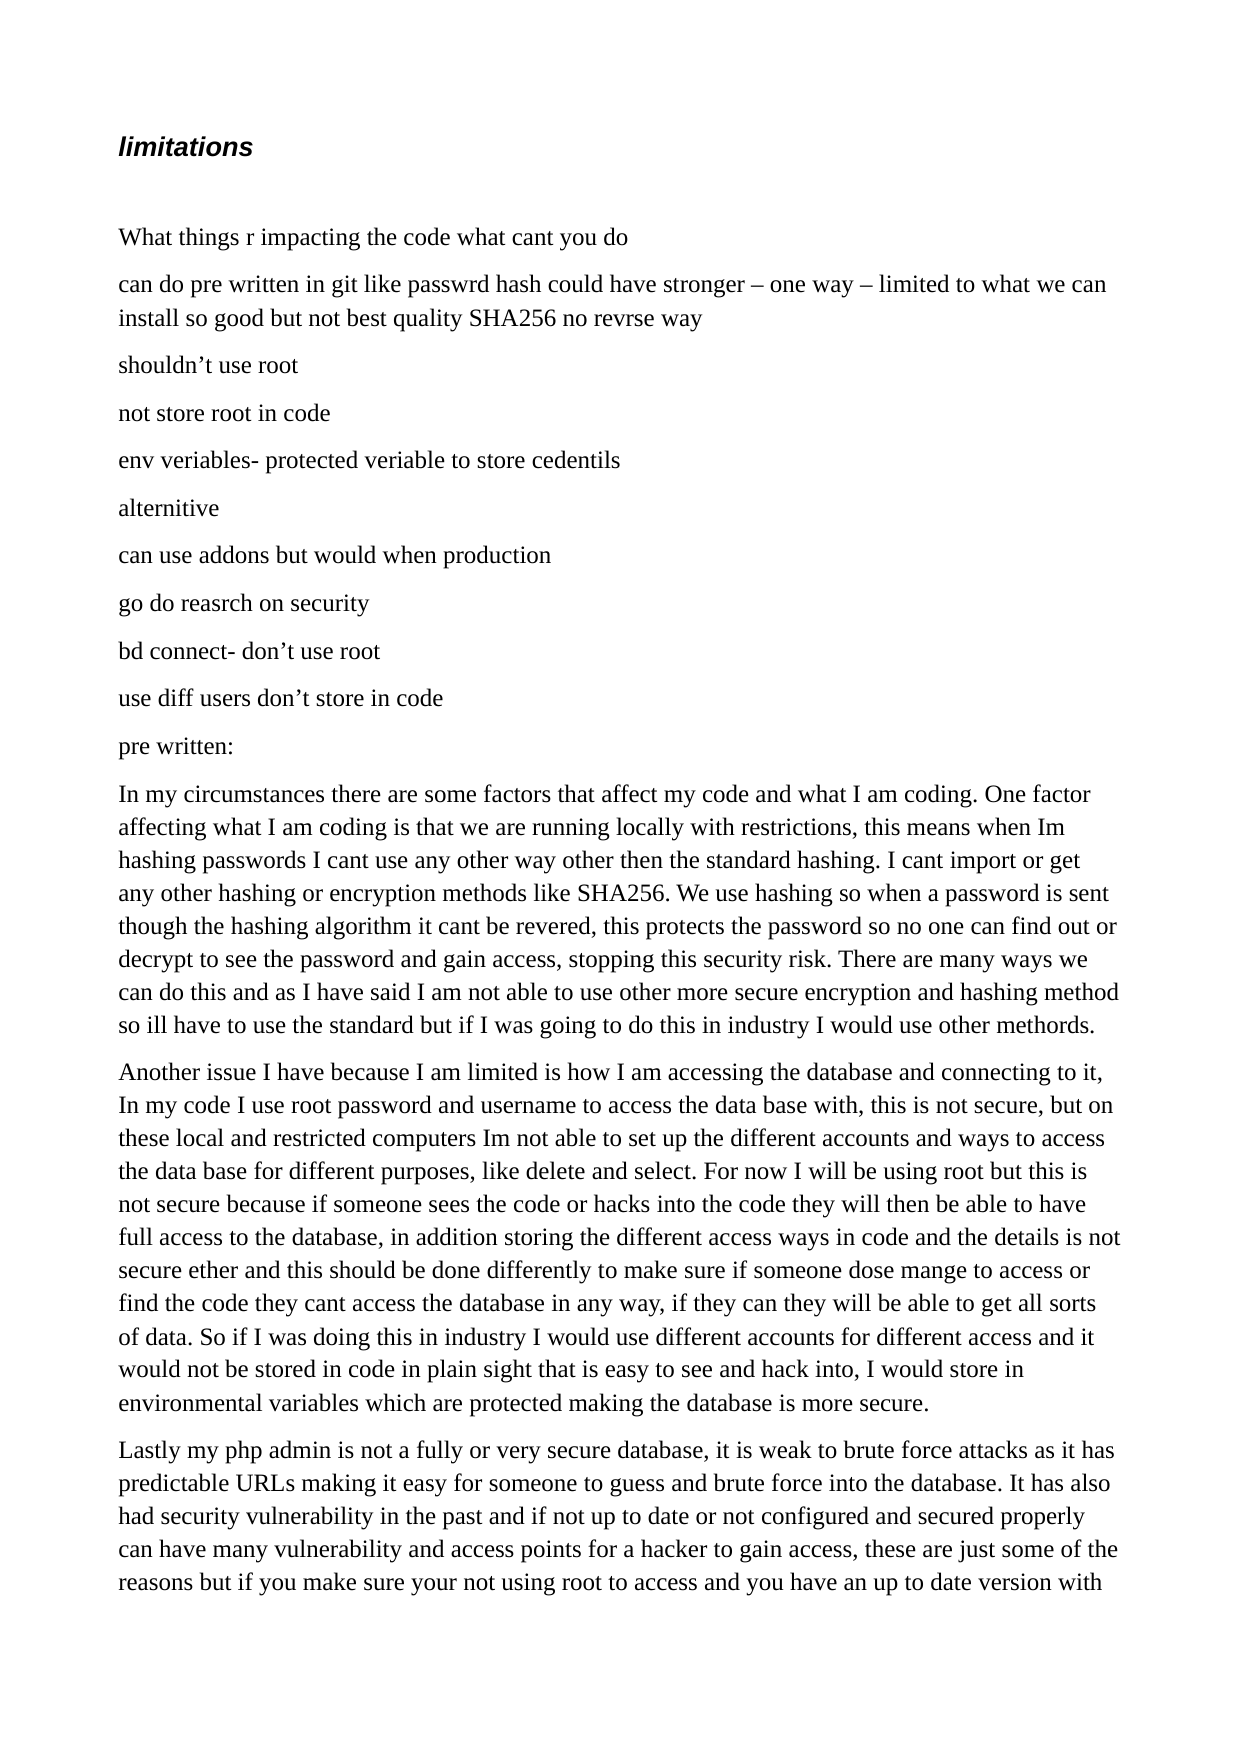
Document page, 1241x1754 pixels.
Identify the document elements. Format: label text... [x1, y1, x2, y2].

text shouldn’t use root [118, 350, 1122, 379]
text go do reasrch on security [118, 588, 1122, 617]
text In my circumstances there are some factors that affect my code and what I am coding. One factor affecting what I am coding is that we are running locally with restrictions, this means when Im hashing passwords I cant use any other way other then the standard hashing. I cant import or get any other hashing or encryption methods like SHA256. We use hashing so when a password is sent though the hashing algorithm it cant be revered, this protects the password so no one can find out or decrypt to see the password and gain access, stopping this security risk. There are many ways we can do this and as I have said I am not able to use other more secure encryption and hashing method so ill have to use the standard but if I was going to do this in industry I would use other methords. [118, 779, 1122, 1038]
text can use addons but would when production [118, 541, 1122, 569]
subtitle limitations [118, 131, 1122, 162]
text Lastly my php admin is not a fully or very secure database, it is weak to brute force attacks as it has predictable URLs making it easy for someone to guess and brute force into the database. It has also had security vulnerability in the past and if not up to date or not configured and secured properly can have many vulnerability and access points for a hacker to gain access, these are just some of the reasons but if you make sure your not using root to access and you have an up to date version with [118, 1435, 1122, 1596]
text Another issue I have because I am limited is how I am accessing the database and connecting to it, In my code I use root password and username to access the data base with, this is not secure, but on these local and restricted computers Im not able to set up the different accounts and ways to access the data base for different purposes, like delete and select. For now I will be using root but this is not secure because if someone sees the code or hacks into the code they will then be able to have full access to the database, in addition storing the different access ways in code and the details is not secure ether and this should be done differently to make sure if someone dose mange to access or find the code they cant access the database in any way, if they can they will be able to get all sorts of data. So if I was doing this in industry I would use different accounts for different access and it would not be stored in code in plain sight that is easy to see and hack into, I would store in environmental variables which are protected making the database is more secure. [118, 1057, 1122, 1416]
text env veriables- protected veriable to store cedentils [118, 445, 1122, 474]
text not store root in code [118, 398, 1122, 427]
text can do pre written in git like passwrd hash could have stronger – one way – limited to what we can install so good but not best quality SHA256 no revrse way [118, 269, 1122, 331]
text bd connect- don’t use root [118, 636, 1122, 664]
text What things r impacting the code what cant you do [118, 222, 1122, 251]
text pre written: [118, 731, 1122, 760]
text alternitive [118, 493, 1122, 522]
text use diff users don’t store in code [118, 683, 1122, 712]
